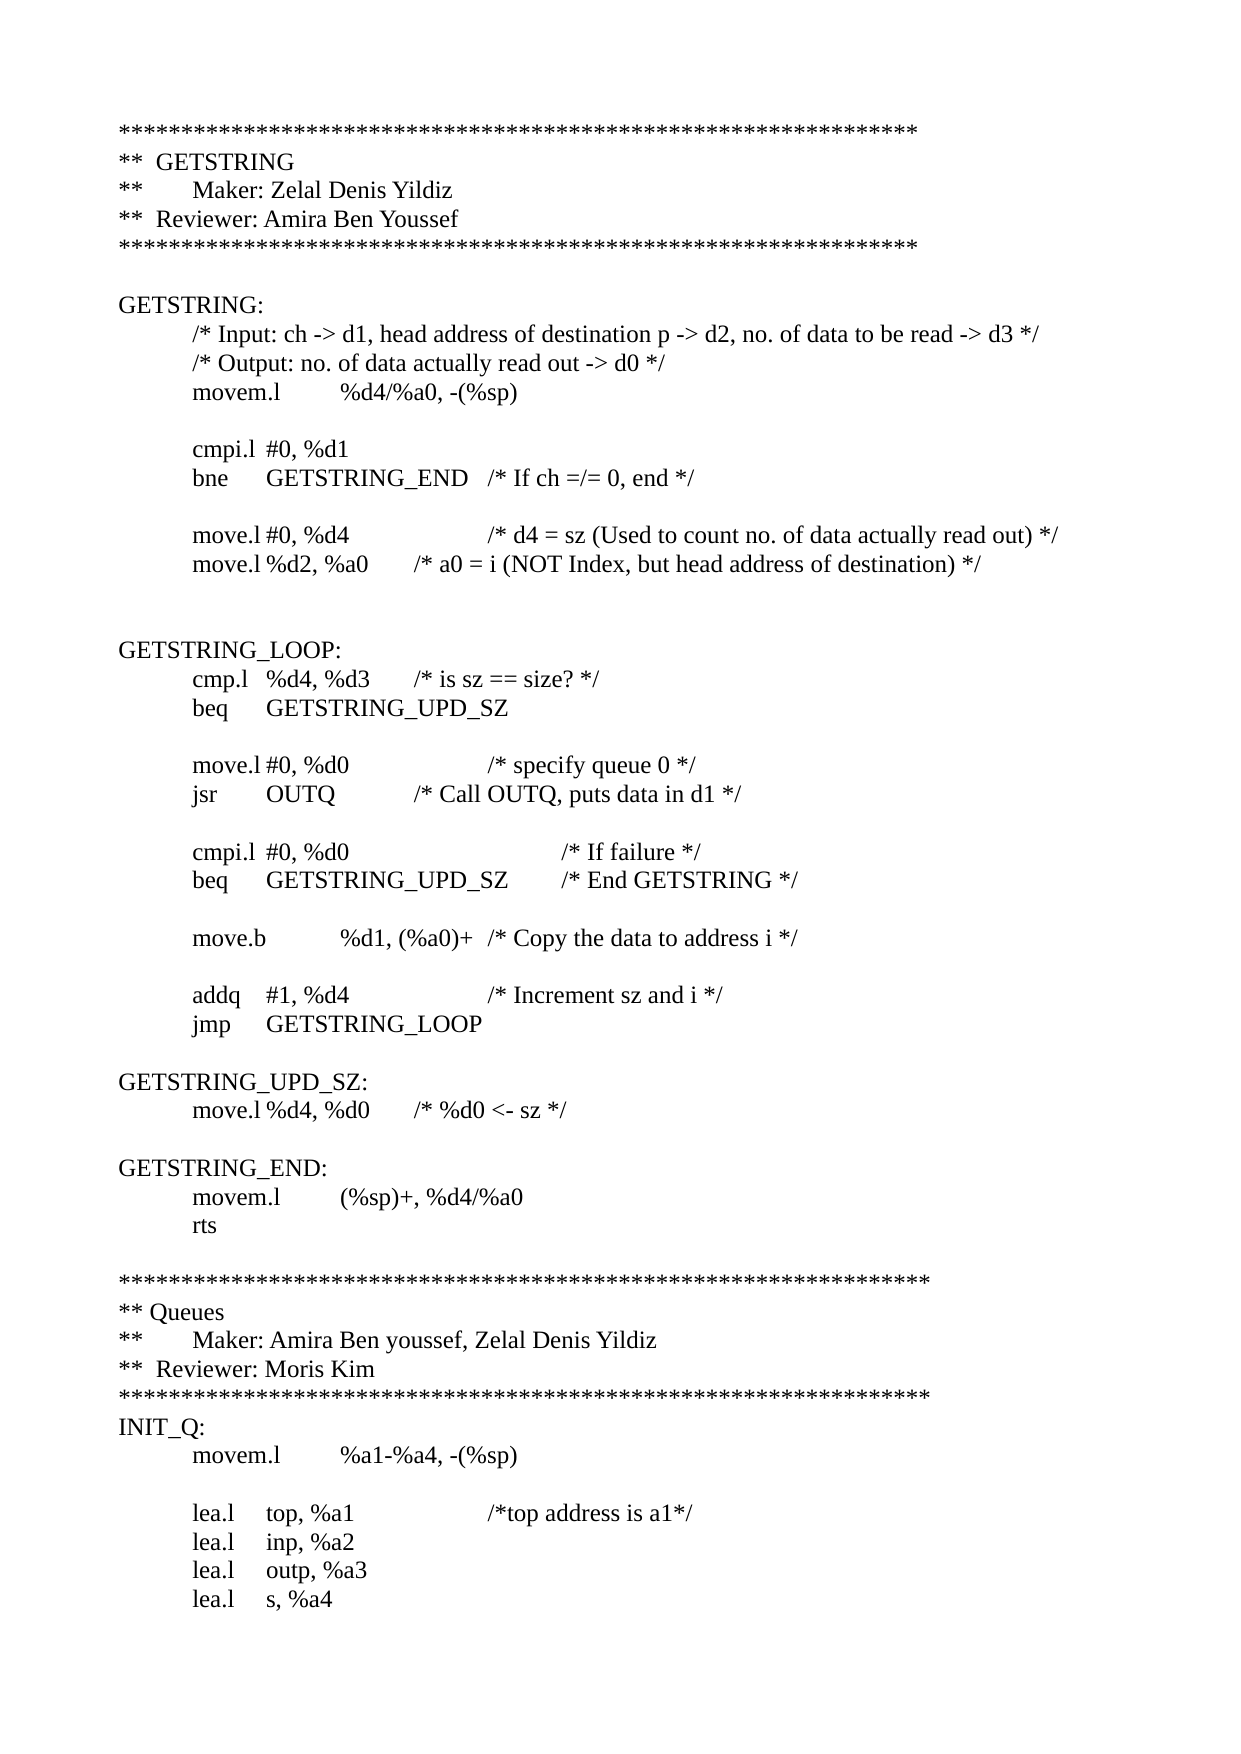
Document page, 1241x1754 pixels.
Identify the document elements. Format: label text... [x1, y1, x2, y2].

text cmpi.l #0, %d1 [118, 434, 1122, 463]
text ***************************************************************** [118, 1268, 1122, 1297]
text cmp.l %d4, %d3 /* is sz == size? */ [118, 664, 1122, 693]
text /* Input: ch -> d1, head address of destination p -> d2, no. of data to be read -> d3 */ [118, 319, 1122, 348]
text beq GETSTRING_UPD_SZ /* End GETSTRING */ [118, 866, 1122, 894]
text **************************************************************** [118, 233, 1122, 262]
text move.l %d4, %d0 /* %d0 <- sz */ [118, 1096, 1122, 1124]
text **************************************************************** [118, 118, 1122, 147]
text GETSTRING_LOOP: [118, 636, 1122, 664]
text jmp GETSTRING_LOOP [118, 1009, 1122, 1038]
text ** Maker: Amira Ben youssef, Zelal Denis Yildiz [118, 1326, 1122, 1354]
text GETSTRING_UPD_SZ: [118, 1067, 1122, 1096]
text ** Queues [118, 1297, 1122, 1326]
text ** GETSTRING [118, 147, 1122, 176]
text jsr OUTQ /* Call OUTQ, puts data in d1 */ [118, 779, 1122, 808]
text move.l %d2, %a0 /* a0 = i (NOT Index, but head address of destination) */ [118, 549, 1122, 578]
text ** Maker: Zelal Denis Yildiz [118, 176, 1122, 204]
text beq GETSTRING_UPD_SZ [118, 693, 1122, 722]
text lea.l s, %a4 [118, 1584, 1122, 1613]
text ***************************************************************** [118, 1383, 1122, 1412]
text cmpi.l #0, %d0 /* If failure */ [118, 837, 1122, 866]
text lea.l top, %a1 /*top address is a1*/ [118, 1498, 1122, 1527]
text move.l #0, %d0 /* specify queue 0 */ [118, 751, 1122, 779]
text lea.l outp, %a3 [118, 1556, 1122, 1584]
text move.b %d1, (%a0)+ /* Copy the data to address i */ [118, 923, 1122, 952]
text movem.l %a1-%a4, -(%sp) [118, 1441, 1122, 1469]
text INIT_Q: [118, 1412, 1122, 1441]
text bne GETSTRING_END /* If ch =/= 0, end */ [118, 463, 1122, 492]
text addq #1, %d4 /* Increment sz and i */ [118, 981, 1122, 1009]
text lea.l inp, %a2 [118, 1527, 1122, 1556]
text move.l #0, %d4 /* d4 = sz (Used to count no. of data actually read out) */ [118, 521, 1122, 549]
text ** Reviewer: Amira Ben Youssef [118, 204, 1122, 233]
text GETSTRING_END: [118, 1153, 1122, 1182]
text movem.l (%sp)+, %d4/%a0 [118, 1182, 1122, 1211]
text GETSTRING: [118, 291, 1122, 319]
text ** Reviewer: Moris Kim [118, 1354, 1122, 1383]
text /* Output: no. of data actually read out -> d0 */ [118, 348, 1122, 377]
text rts [118, 1211, 1122, 1239]
text movem.l %d4/%a0, -(%sp) [118, 377, 1122, 406]
